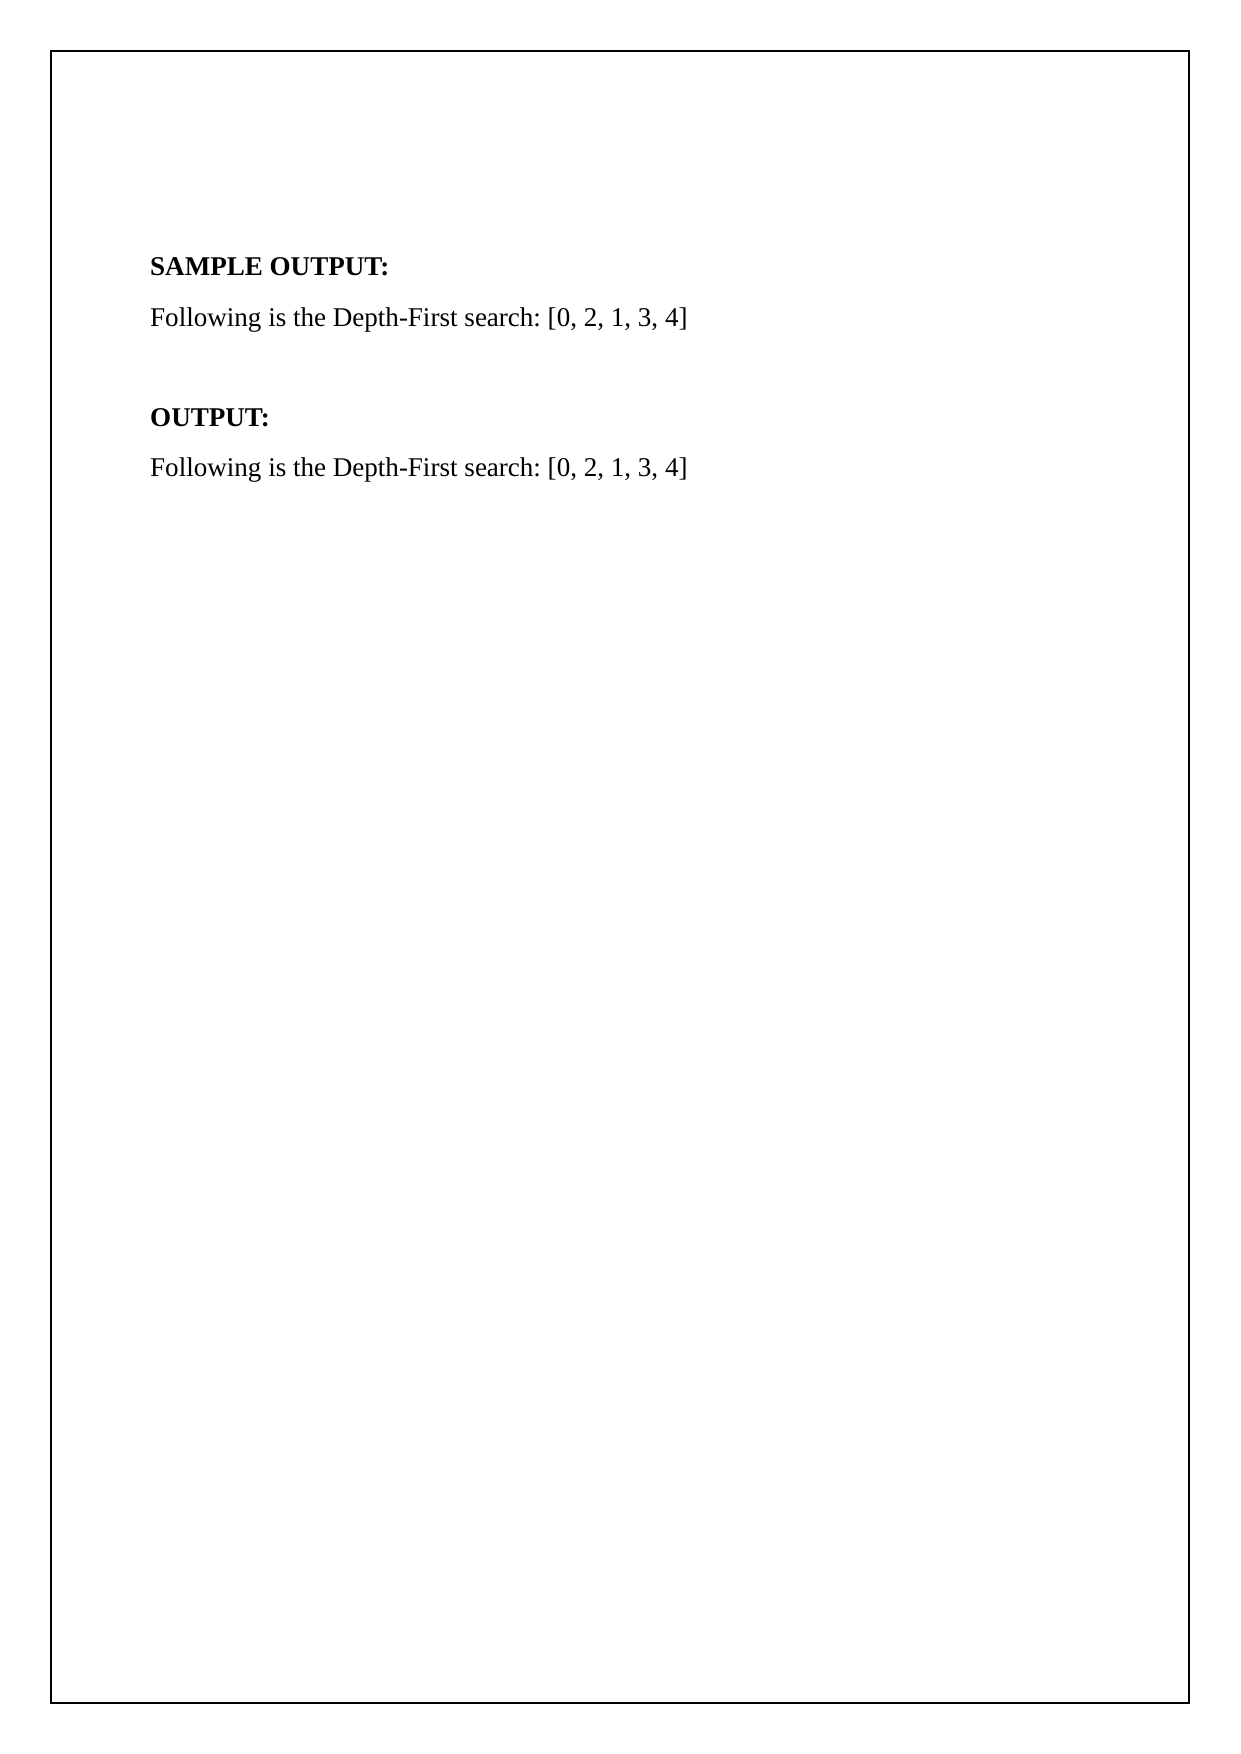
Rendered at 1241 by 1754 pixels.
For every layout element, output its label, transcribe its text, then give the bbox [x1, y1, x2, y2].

text Following is the Depth-First search: [0, 2, 1, 3, 4] [150, 451, 1090, 483]
text SAMPLE OUTPUT: [150, 250, 1090, 282]
text Following is the Depth-First search: [0, 2, 1, 3, 4] OUTPUT: [150, 301, 1090, 432]
